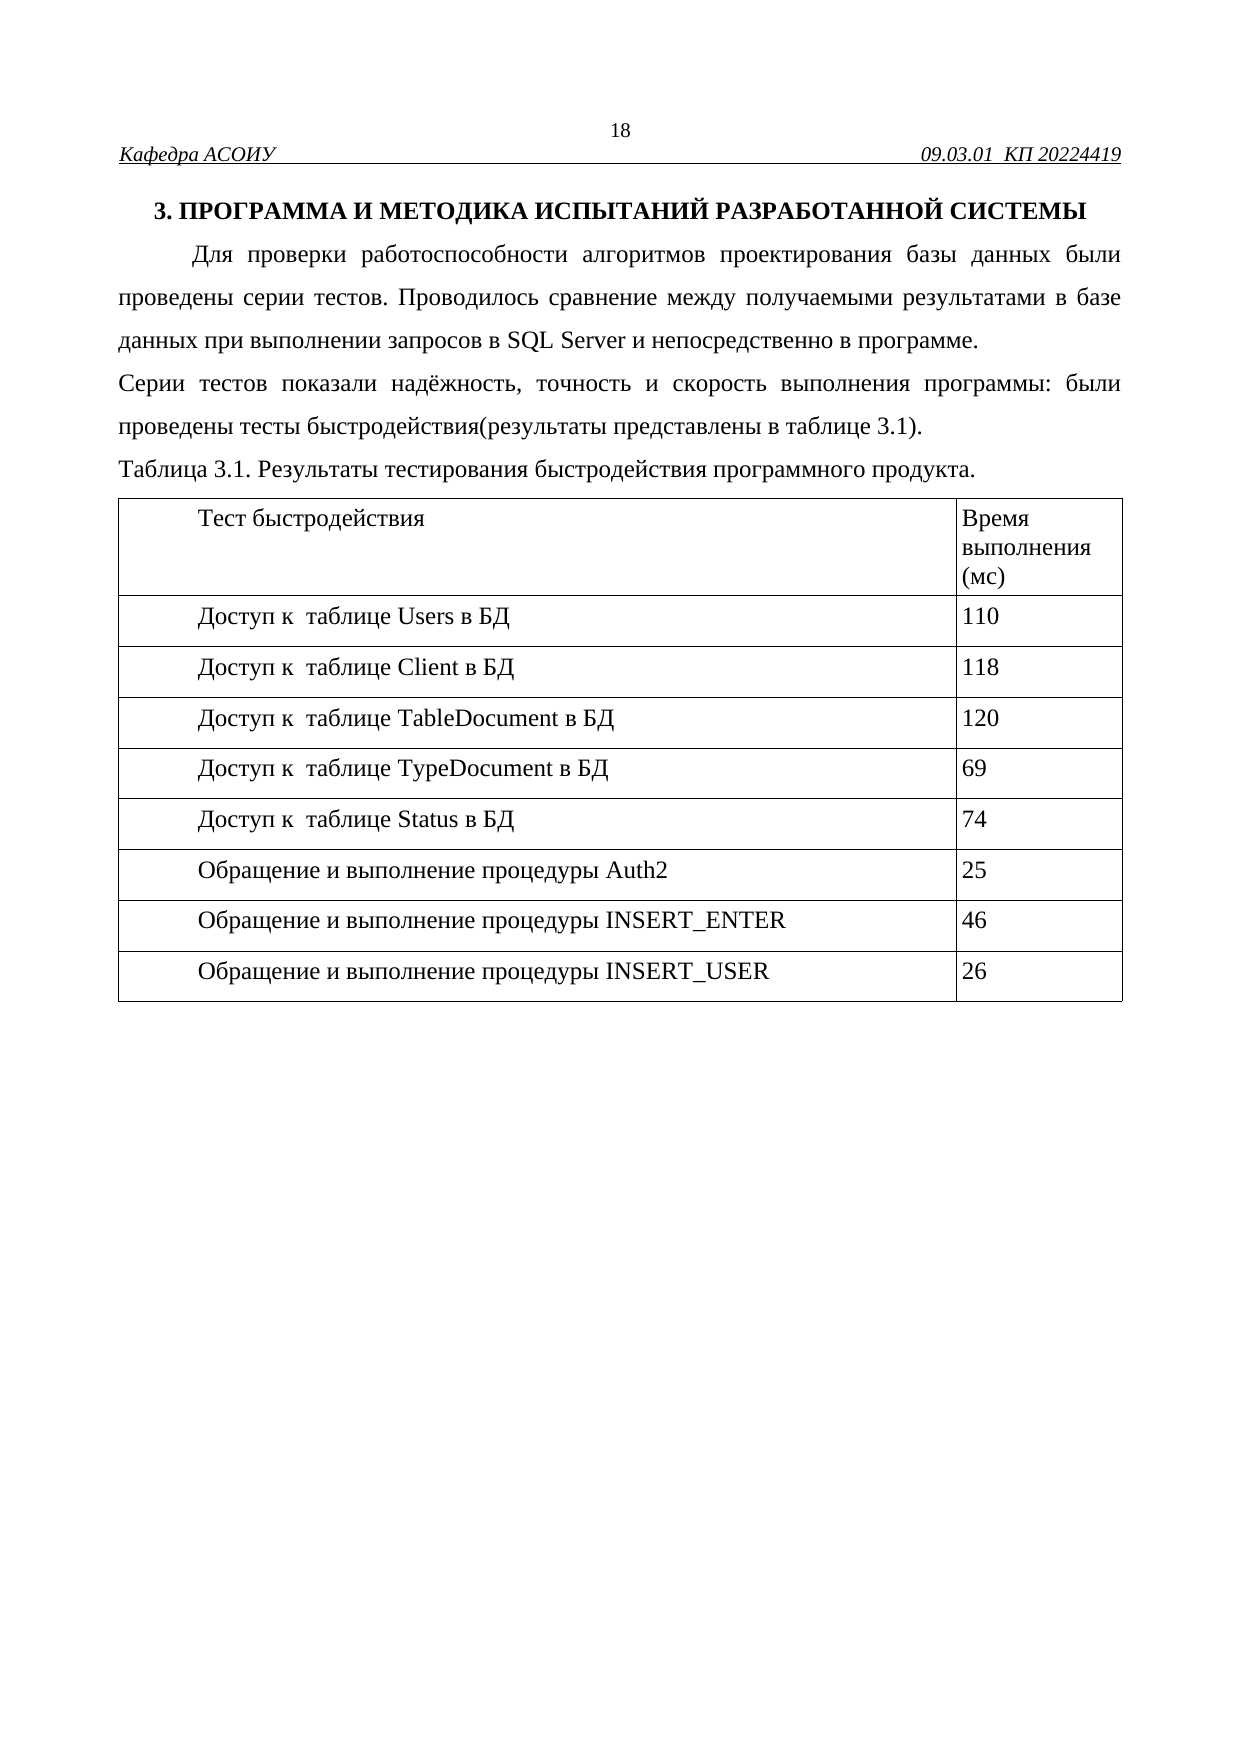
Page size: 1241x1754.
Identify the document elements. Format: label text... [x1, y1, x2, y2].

table_cell 46 [957, 901, 1122, 951]
table_cell 118 [957, 647, 1122, 697]
table_cell 25 [957, 850, 1122, 900]
text Таблица 3.1. Результаты тестирования быстродействия программного продукта. [118, 454, 1122, 483]
table_cell 120 [957, 698, 1122, 748]
table_cell Обращение и выполнение процедуры Auth2 [119, 850, 956, 900]
table_cell 74 [957, 799, 1122, 849]
table_cell 110 [957, 596, 1122, 646]
table_cell Доступ к таблице TableDocument в БД [119, 698, 956, 748]
table_cell Доступ к таблице Client в БД [119, 647, 956, 697]
subtitle 3. ПРОГРАММА И МЕТОДИКА ИСПЫТАНИЙ РАЗРАБОТАННОЙ СИСТЕМЫ [118, 196, 1122, 224]
table_cell 26 [957, 952, 1122, 1001]
text Серии тестов показали надёжность, точность и скорость выполнения программы: были проведены тесты быстродействия(результаты представлены в таблице 3.1). [118, 368, 1122, 440]
text Для проверки работоспособности алгоритмов проектирования базы данных были проведены серии тестов. Проводилось сравнение между получаемыми результатами в базе данных при выполнении запросов в SQL Server и непосредственно в программе. [118, 239, 1122, 354]
table_cell Доступ к таблице Status в БД [119, 799, 956, 849]
table_cell Доступ к таблице Users в БД [119, 596, 956, 646]
table_cell Обращение и выполнение процедуры INSERT_USER [119, 952, 956, 1001]
table_cell 69 [957, 749, 1122, 798]
table_cell Обращение и выполнение процедуры INSERT_ENTER [119, 901, 956, 951]
table_header Тест быстродействия [119, 499, 956, 595]
table_cell Доступ к таблице TypeDocument в БД [119, 749, 956, 798]
table_header Время выполнения (мс) [957, 499, 1122, 595]
